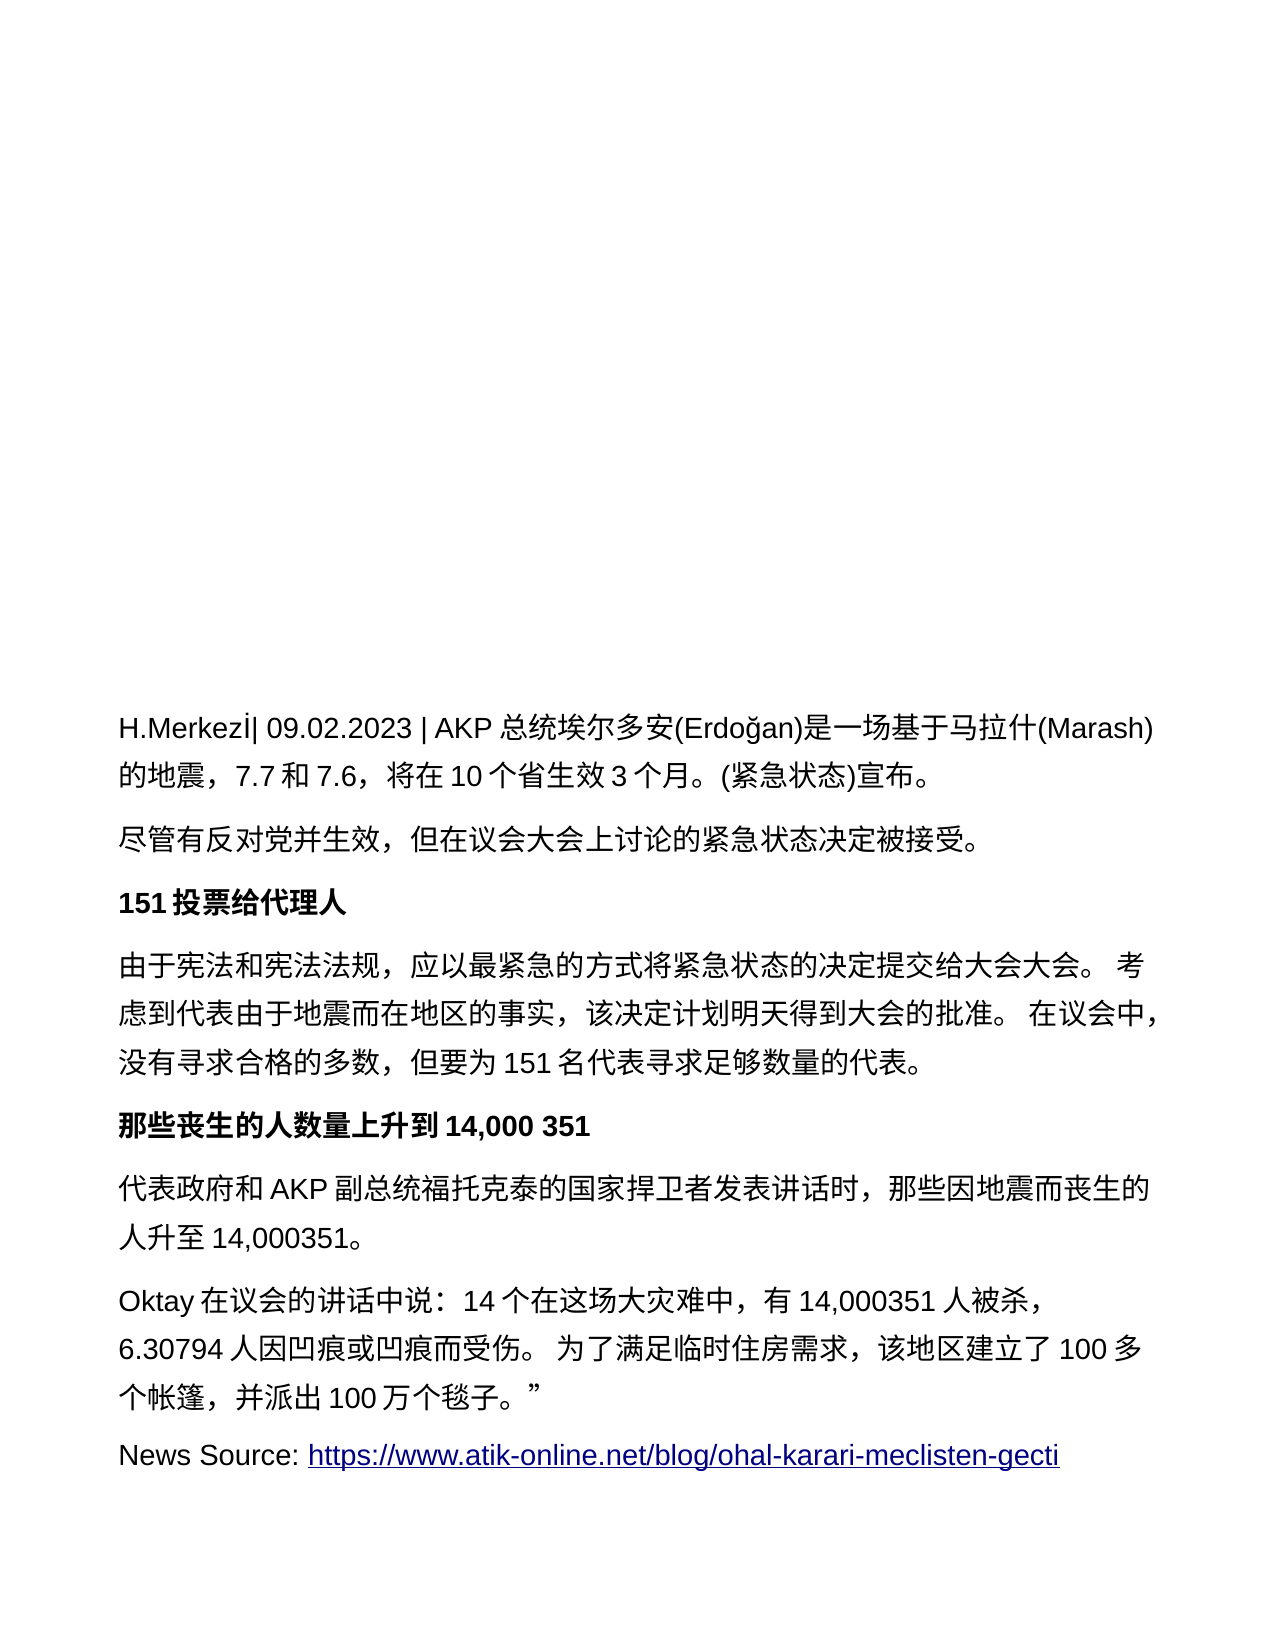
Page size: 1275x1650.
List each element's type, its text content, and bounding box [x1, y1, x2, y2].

text 那些丧生的人数量上升到14,000 351 [118, 1103, 1157, 1145]
text 由于宪法和宪法法规，应以最紧急的方式将紧急状态的决定提交给大会大会。 考虑到代表由于地震而在地区的事实，该决定计划明天得到大会的批准。 在议会中，没有寻求合格的多数，但要为151名代表寻求足够数量的代表。 [118, 942, 1157, 1082]
text 代表政府和AKP副总统福托克泰的国家捍卫者发表讲话时，那些因地震而丧生的人升至14,000351。 [118, 1166, 1157, 1257]
text 151投票给代理人 [118, 879, 1157, 922]
text 尽管有反对党并生效，但在议会大会上讨论的紧急状态决定被接受。 [118, 816, 1157, 858]
text H.Merkezİ| 09.02.2023 | AKP总统埃尔多安(Erdoğan)是一场基于马拉什(Marash)的地震，7.7和7.6，将在10个省生效3个月。(紧急状态)宣布。 [118, 118, 1157, 795]
text News Source: https://www.atik-online.net/blog/ohal-karari-meclisten-gecti [118, 1438, 1157, 1471]
text Oktay在议会的讲话中说：14个在这场大灾难中，有14,000351人被杀，6.30794人因凹痕或凹痕而受伤。 为了满足临时住房需求，该地区建立了100多个帐篷，并派出100万个毯子。” [118, 1277, 1157, 1417]
